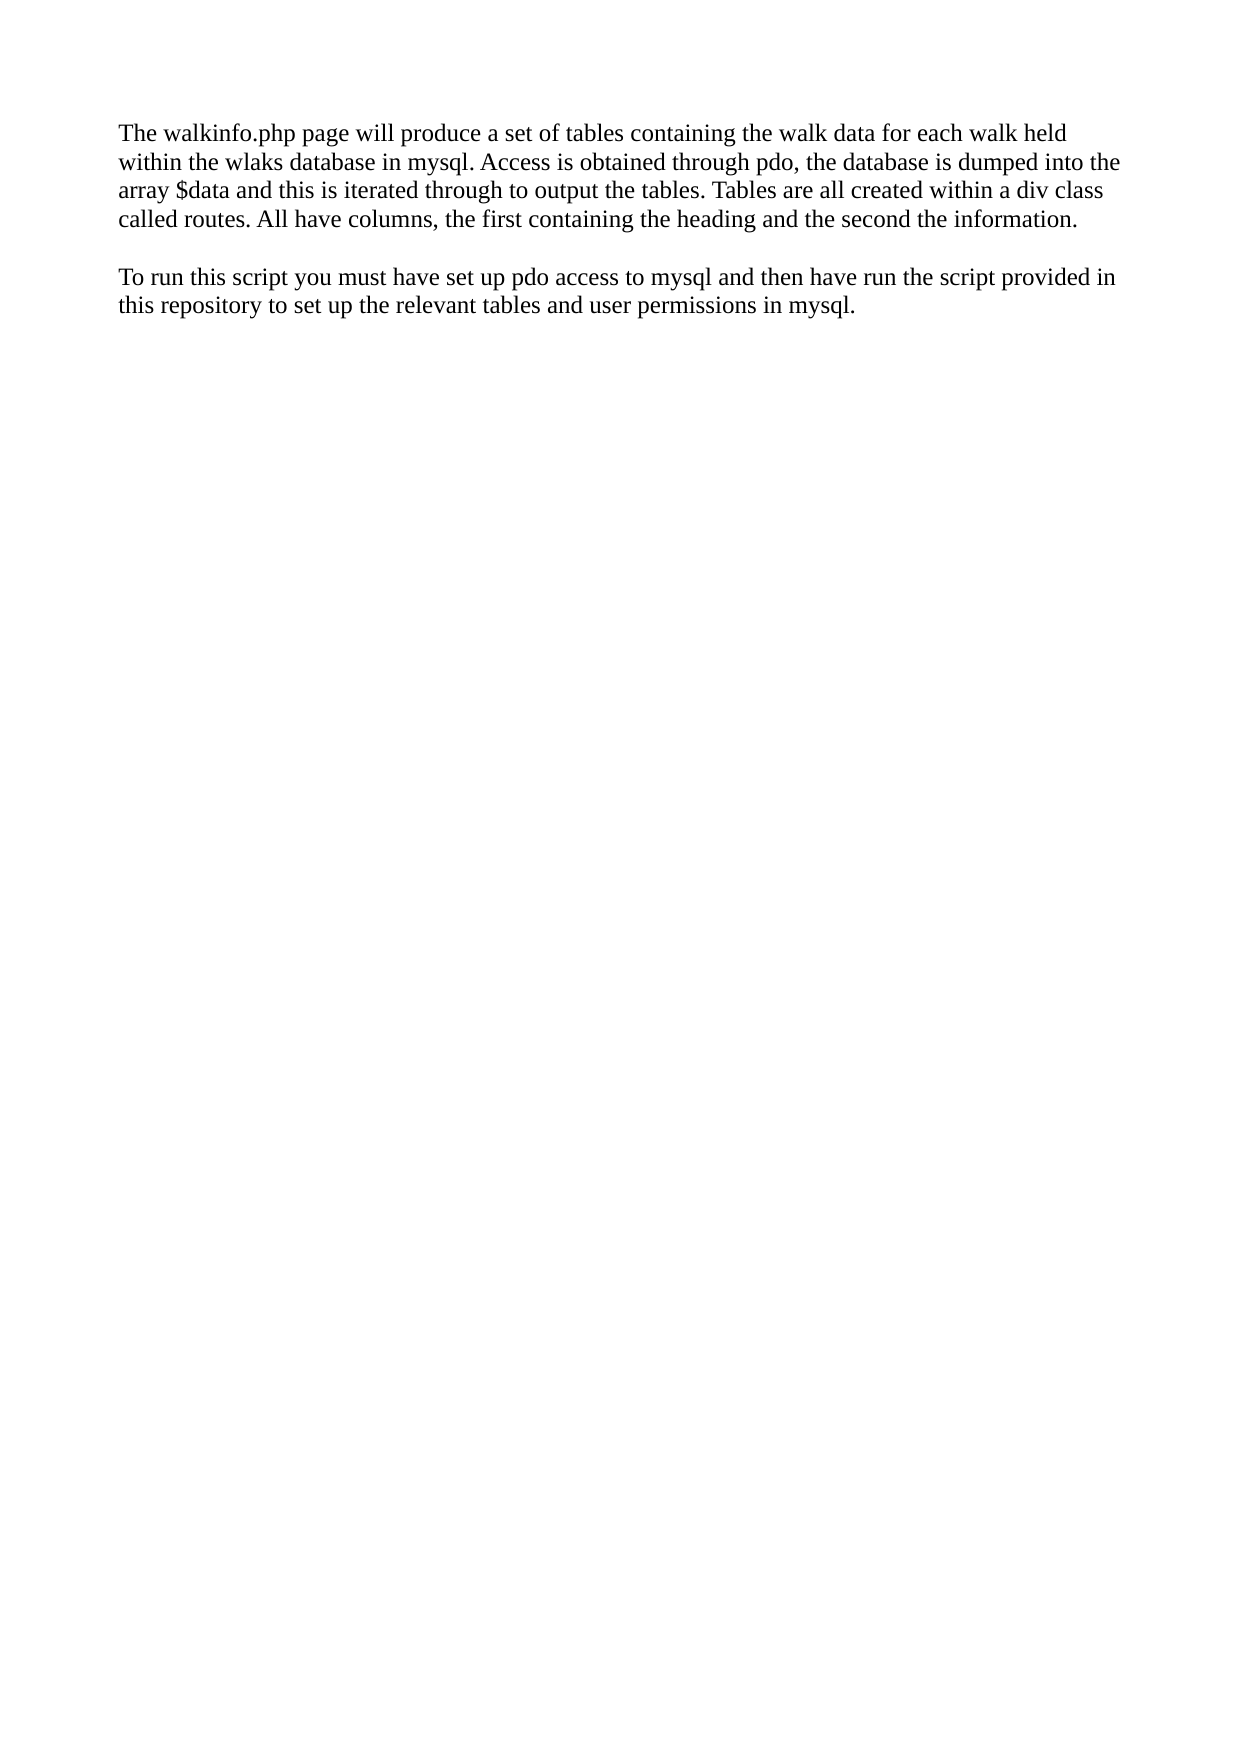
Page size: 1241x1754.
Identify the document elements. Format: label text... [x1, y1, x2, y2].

text The walkinfo.php page will produce a set of tables containing the walk data for each walk held within the wlaks database in mysql. Access is obtained through pdo, the database is dumped into the array $data and this is iterated through to output the tables. Tables are all created within a div class called routes. All have columns, the first containing the heading and the second the information. [118, 118, 1122, 233]
text To run this script you must have set up pdo access to mysql and then have run the script provided in this repository to set up the relevant tables and user permissions in mysql. [118, 262, 1122, 319]
